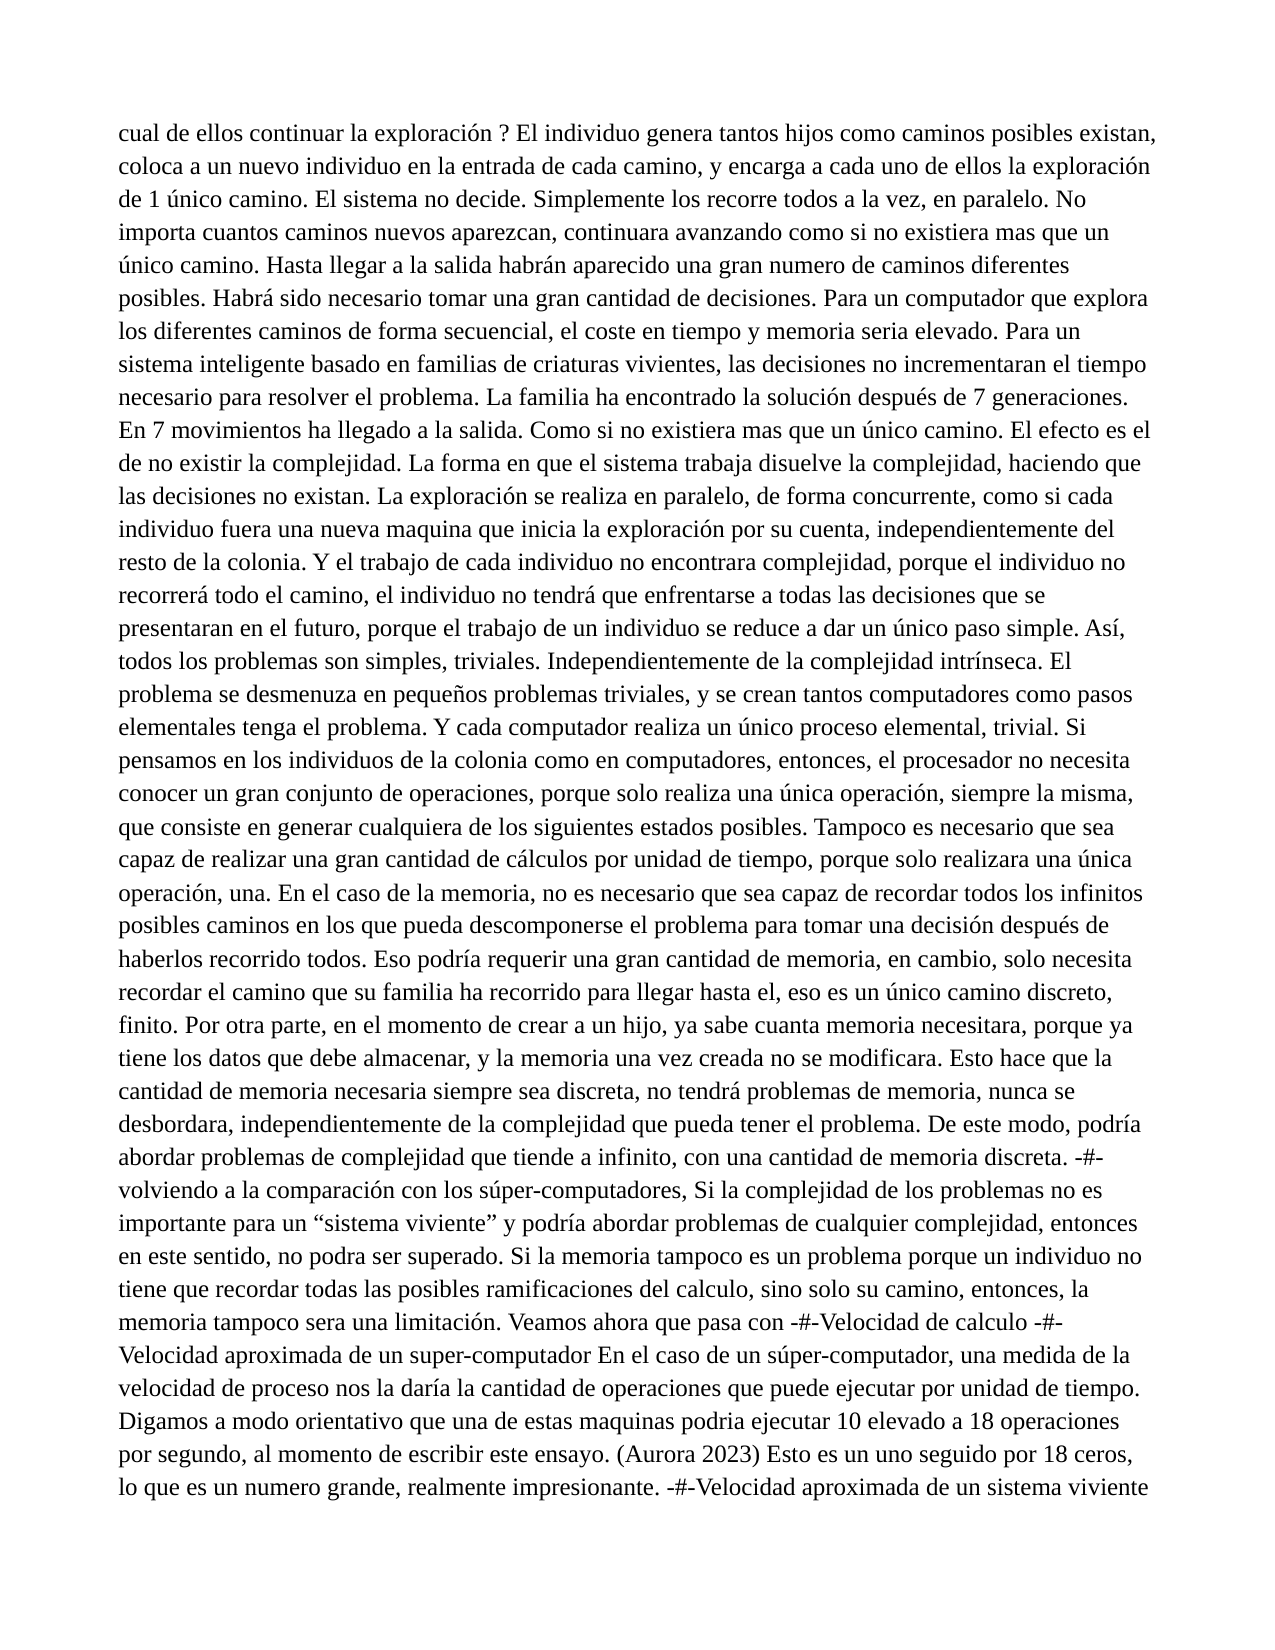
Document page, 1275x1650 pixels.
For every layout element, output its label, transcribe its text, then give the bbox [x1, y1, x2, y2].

text cual de ellos continuar la exploración ? El individuo genera tantos hijos como caminos posibles existan, coloca a un nuevo individuo en la entrada de cada camino, y encarga a cada uno de ellos la exploración de 1 único camino. El sistema no decide. Simplemente los recorre todos a la vez, en paralelo. No importa cuantos caminos nuevos aparezcan, continuara avanzando como si no existiera mas que un único camino. Hasta llegar a la salida habrán aparecido una gran numero de caminos diferentes posibles. Habrá sido necesario tomar una gran cantidad de decisiones. Para un computador que explora los diferentes caminos de forma secuencial, el coste en tiempo y memoria seria elevado. Para un sistema inteligente basado en familias de criaturas vivientes, las decisiones no incrementaran el tiempo necesario para resolver el problema. La familia ha encontrado la solución después de 7 generaciones. En 7 movimientos ha llegado a la salida. Como si no existiera mas que un único camino. El efecto es el de no existir la complejidad. La forma en que el sistema trabaja disuelve la complejidad, haciendo que las decisiones no existan. La exploración se realiza en paralelo, de forma concurrente, como si cada individuo fuera una nueva maquina que inicia la exploración por su cuenta, independientemente del resto de la colonia. Y el trabajo de cada individuo no encontrara complejidad, porque el individuo no recorrerá todo el camino, el individuo no tendrá que enfrentarse a todas las decisiones que se presentaran en el futuro, porque el trabajo de un individuo se reduce a dar un único paso simple. Así, todos los problemas son simples, triviales. Independientemente de la complejidad intrínseca. El problema se desmenuza en pequeños problemas triviales, y se crean tantos computadores como pasos elementales tenga el problema. Y cada computador realiza un único proceso elemental, trivial. Si pensamos en los individuos de la colonia como en computadores, entonces, el procesador no necesita conocer un gran conjunto de operaciones, porque solo realiza una única operación, siempre la misma, que consiste en generar cualquiera de los siguientes estados posibles. Tampoco es necesario que sea capaz de realizar una gran cantidad de cálculos por unidad de tiempo, porque solo realizara una única operación, una. En el caso de la memoria, no es necesario que sea capaz de recordar todos los infinitos posibles caminos en los que pueda descomponerse el problema para tomar una decisión después de haberlos recorrido todos. Eso podría requerir una gran cantidad de memoria, en cambio, solo necesita recordar el camino que su familia ha recorrido para llegar hasta el, eso es un único camino discreto, finito. Por otra parte, en el momento de crear a un hijo, ya sabe cuanta memoria necesitara, porque ya tiene los datos que debe almacenar, y la memoria una vez creada no se modificara. Esto hace que la cantidad de memoria necesaria siempre sea discreta, no tendrá problemas de memoria, nunca se desbordara, independientemente de la complejidad que pueda tener el problema. De este modo, podría abordar problemas de complejidad que tiende a infinito, con una cantidad de memoria discreta. -#-volviendo a la comparación con los súper-computadores, Si la complejidad de los problemas no es importante para un “sistema viviente” y podría abordar problemas de cualquier complejidad, entonces en este sentido, no podra ser superado. Si la memoria tampoco es un problema porque un individuo no tiene que recordar todas las posibles ramificaciones del calculo, sino solo su camino, entonces, la memoria tampoco sera una limitación. Veamos ahora que pasa con -#-Velocidad de calculo -#-Velocidad aproximada de un super-computador En el caso de un súper-computador, una medida de la velocidad de proceso nos la daría la cantidad de operaciones que puede ejecutar por unidad de tiempo. Digamos a modo orientativo que una de estas maquinas podria ejecutar 10 elevado a 18 operaciones por segundo, al momento de escribir este ensayo. (Aurora 2023) Esto es un uno seguido por 18 ceros, lo que es un numero grande, realmente impresionante. -#-Velocidad aproximada de un sistema viviente [118, 118, 1157, 1501]
